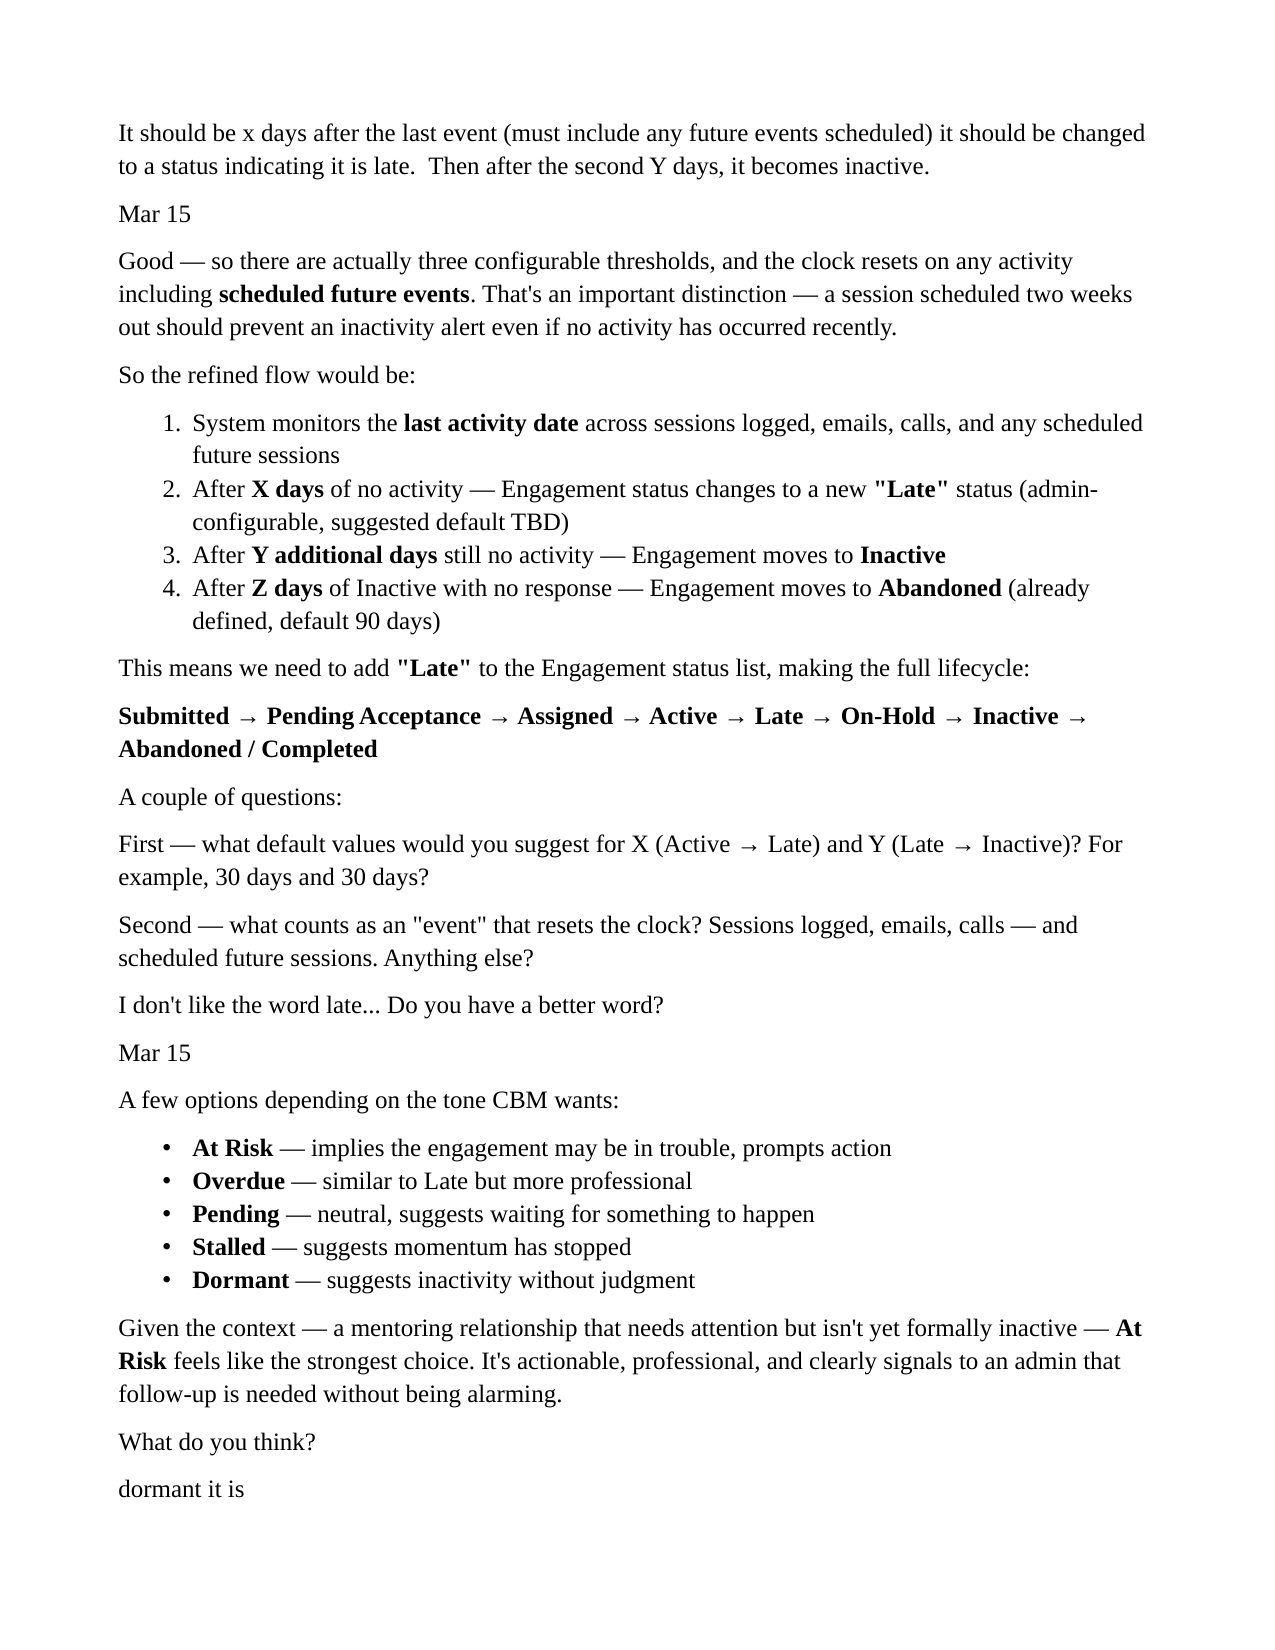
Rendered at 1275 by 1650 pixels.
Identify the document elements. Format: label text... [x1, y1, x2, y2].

text Second — what counts as an "event" that resets the clock? Sessions logged, emails, calls — and scheduled future sessions. Anything else? [118, 910, 1157, 972]
list System monitors the last activity date across sessions logged, emails, calls, and any scheduled future sessions [162, 408, 1157, 469]
text Mar 15 [118, 1038, 1157, 1067]
list After Y additional days still no activity — Engagement moves to Inactive [162, 540, 1157, 568]
list After Z days of Inactive with no response — Engagement moves to Abandoned (already defined, default 90 days) [162, 573, 1157, 634]
list At Risk — implies the engagement may be in trouble, prompts action [162, 1133, 1157, 1162]
text First — what default values would you suggest for X (Active → Late) and Y (Late → Inactive)? For example, 30 days and 30 days? [118, 829, 1157, 891]
list Stalled — suggests momentum has stopped [162, 1232, 1157, 1261]
text I don't like the word late... Do you have a better word? [118, 990, 1157, 1019]
text It should be x days after the last event (must include any future events scheduled) it should be changed to a status indicating it is late. Then after the second Y days, it becomes inactive. [118, 118, 1157, 180]
text Mar 15 [118, 199, 1157, 227]
text A few options depending on the tone CBM wants: [118, 1086, 1157, 1114]
list Overdue — similar to Late but more professional [162, 1166, 1157, 1195]
text This means we need to add "Late" to the Engagement status list, making the full lifecycle: [118, 653, 1157, 682]
text So the refined flow would be: [118, 360, 1157, 389]
list After X days of no activity — Engagement status changes to a new "Late" status (admin-configurable, suggested default TBD) [162, 474, 1157, 535]
text dormant it is [118, 1474, 1157, 1503]
text Given the context — a mentoring relationship that needs attention but isn't yet formally inactive — At Risk feels like the strongest choice. It's actionable, professional, and clearly signals to an admin that follow-up is needed without being alarming. [118, 1313, 1157, 1408]
text A couple of questions: [118, 782, 1157, 810]
text Submitted → Pending Acceptance → Assigned → Active → Late → On-Hold → Inactive → Abandoned / Completed [118, 701, 1157, 763]
text Good — so there are actually three configurable thresholds, and the clock resets on any activity including scheduled future events. That's an important distinction — a session scheduled two weeks out should prevent an inactivity alert even if no activity has occurred recently. [118, 246, 1157, 341]
text What do you think? [118, 1427, 1157, 1455]
list Pending — neutral, suggests waiting for something to happen [162, 1199, 1157, 1228]
list Dormant — suggests inactivity without judgment [162, 1265, 1157, 1294]
